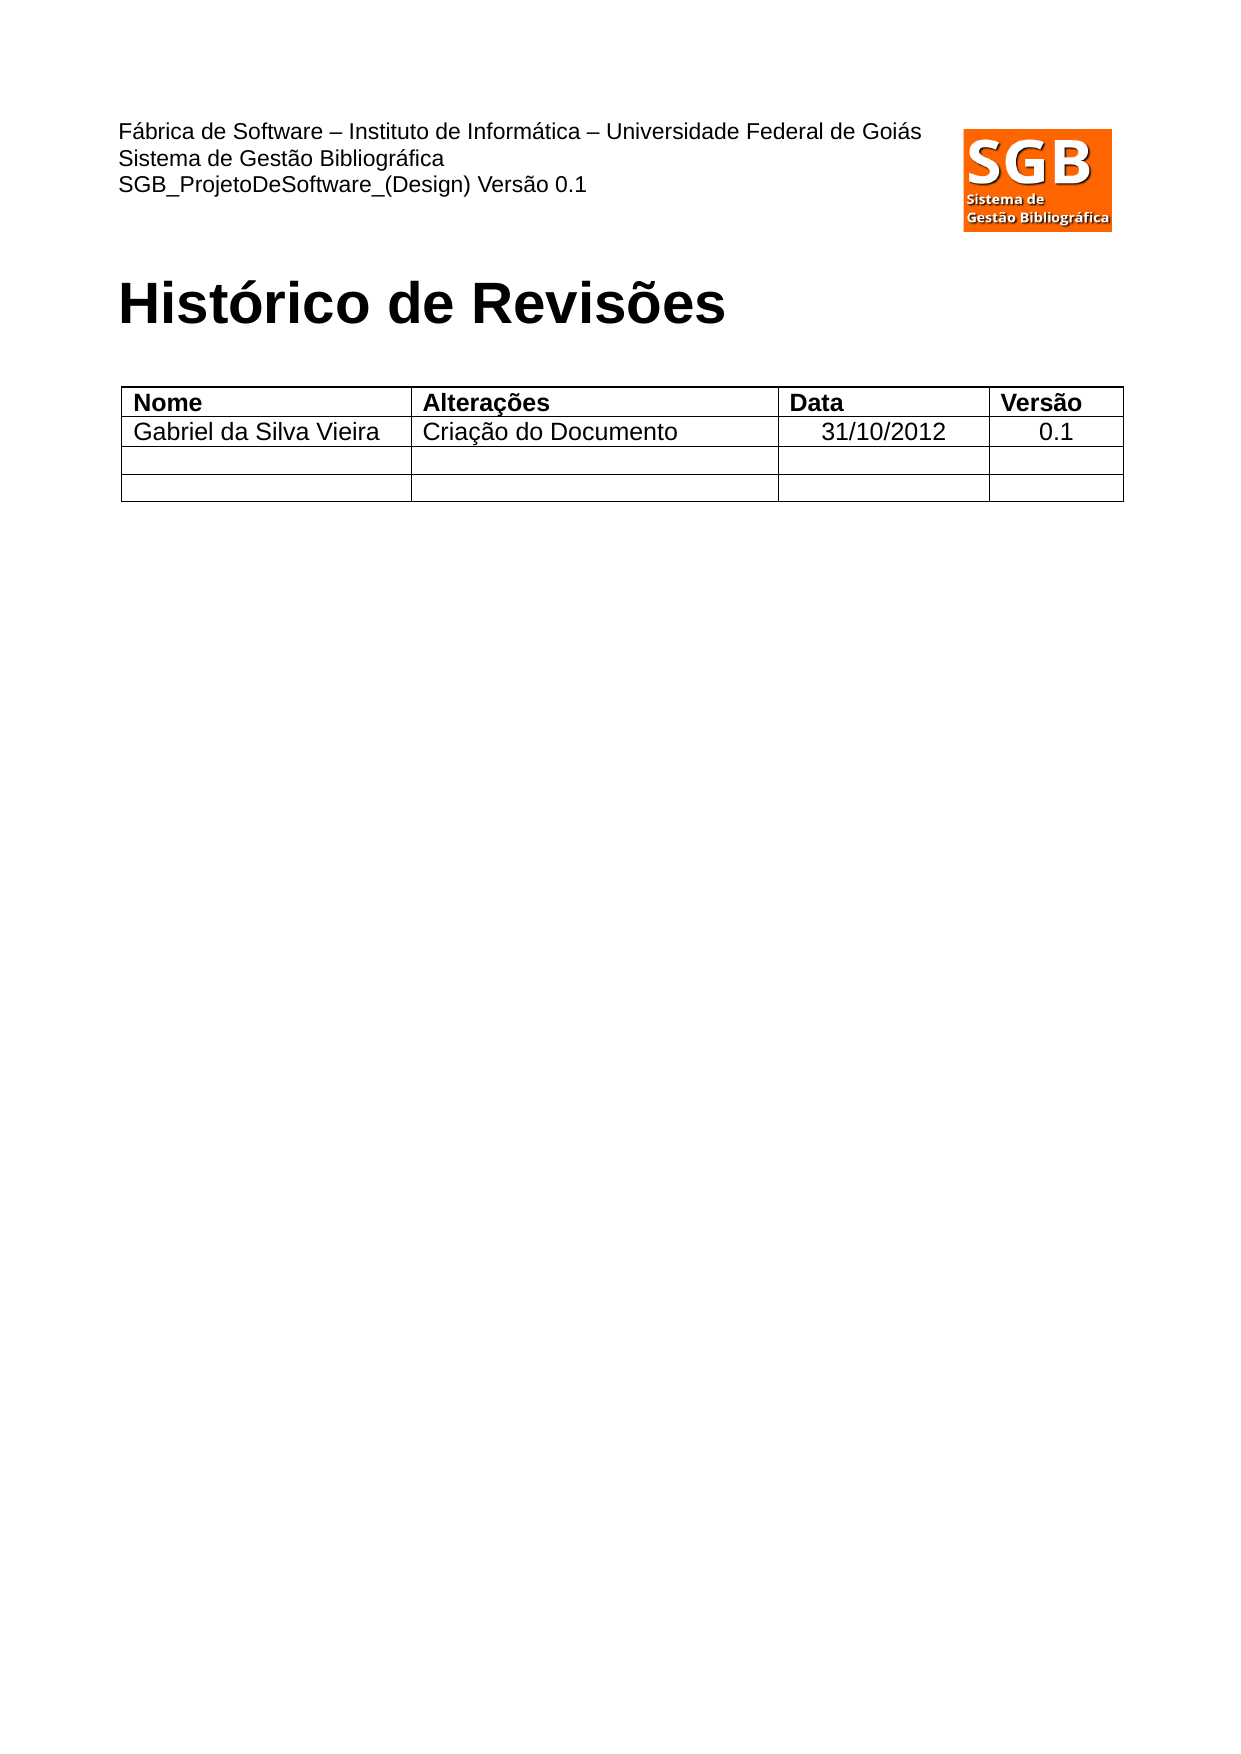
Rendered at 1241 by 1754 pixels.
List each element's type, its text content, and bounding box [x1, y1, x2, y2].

text Histórico de Revisões [118, 269, 1122, 336]
table_cell [990, 447, 1123, 473]
table_cell Gabriel da Silva Vieira [122, 417, 411, 446]
table_cell [779, 447, 989, 473]
table_cell [412, 475, 778, 501]
table_header Data [779, 388, 989, 416]
table_cell [122, 447, 411, 473]
table_header Nome [122, 388, 411, 416]
table_cell 0.1 [990, 417, 1123, 446]
table_cell [412, 447, 778, 473]
table_header Alterações [412, 388, 778, 416]
table_cell [990, 475, 1123, 501]
table_cell 31/10/2012 [779, 417, 989, 446]
table_header Versão [990, 388, 1123, 416]
table_cell [122, 475, 411, 501]
table_cell [779, 475, 989, 501]
picture [963, 129, 1112, 232]
table_cell Criação do Documento [412, 417, 778, 446]
